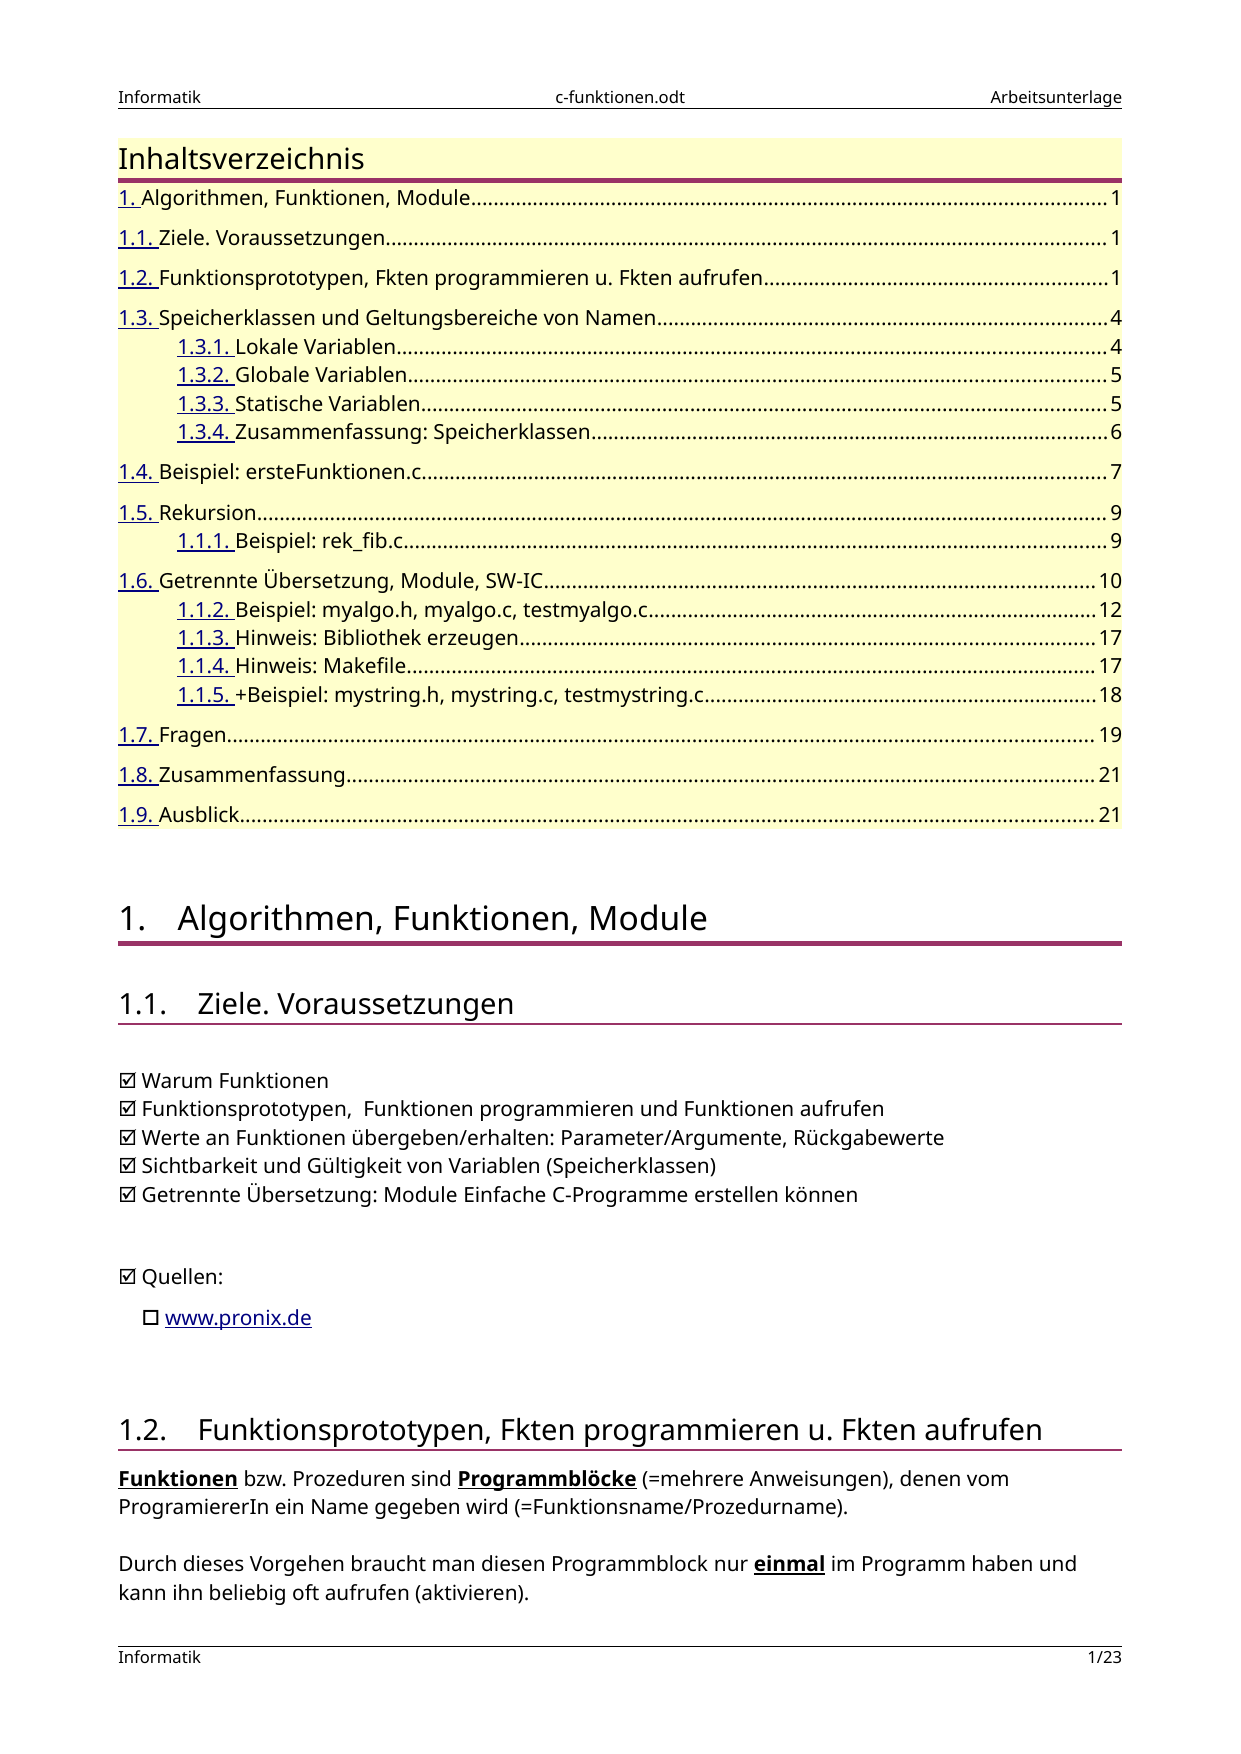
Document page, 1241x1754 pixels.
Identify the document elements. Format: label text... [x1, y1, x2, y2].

text 1.3. Speicherklassen und Geltungsbereiche von Namen 4 [118, 303, 1122, 332]
text 1.4. Beispiel: ersteFunktionen.c 7 [118, 457, 1122, 486]
list Sichtbarkeit und Gültigkeit von Variablen (Speicherklassen) [118, 1151, 1122, 1180]
subtitle Funktionsprototypen, Fkten programmieren u. Fkten aufrufen [118, 1409, 1122, 1449]
text 1.7. Fragen 19 [118, 720, 1122, 749]
text 1.1.5. +Beispiel: mystring.h, mystring.c, testmystring.c 18 [177, 680, 1122, 708]
text 1.3.3. Statische Variablen 5 [177, 389, 1122, 417]
text 1.5. Rekursion 9 [118, 498, 1122, 526]
text 1.1.4. Hinweis: Makefile 17 [177, 652, 1122, 680]
text 1.1. Ziele. Voraussetzungen 1 [118, 223, 1122, 251]
text 1.1.2. Beispiel: myalgo.h, myalgo.c, testmyalgo.c 12 [177, 595, 1122, 623]
text 1.8. Zusammenfassung 21 [118, 760, 1122, 789]
text Durch dieses Vorgehen braucht man diesen Programmblock nur einmal im Programm haben und kann ihn beliebig oft aufrufen (aktivieren). [118, 1549, 1122, 1606]
text 1. Algorithmen, Funktionen, Module 1 [118, 183, 1122, 211]
text Funktionen bzw. Prozeduren sind Programmblöcke (=mehrere Anweisungen), denen vom ProgramiererIn ein Name gegeben wird (=Funktionsname/Prozedurname). [118, 1464, 1122, 1521]
subtitle Inhaltsverzeichnis [118, 138, 1122, 178]
text 1.1.3. Hinweis: Bibliothek erzeugen 17 [177, 623, 1122, 652]
text 1.3.4. Zusammenfassung: Speicherklassen 6 [177, 417, 1122, 446]
text 1.3.2. Globale Variablen 5 [177, 360, 1122, 389]
list Funktionsprototypen, Funktionen programmieren und Funktionen aufrufen [118, 1094, 1122, 1123]
subtitle Ziele. Voraussetzungen [118, 983, 1122, 1023]
subtitle Algorithmen, Funktionen, Module [118, 895, 1122, 941]
text 1.1.1. Beispiel: rek_fib.c 9 [177, 526, 1122, 554]
list Warum Funktionen [118, 1066, 1122, 1094]
text 1.2. Funktionsprototypen, Fkten programmieren u. Fkten aufrufen 1 [118, 263, 1122, 292]
text 1.9. Ausblick 21 [118, 801, 1122, 829]
text 1.6. Getrennte Übersetzung, Module, SW-IC 10 [118, 566, 1122, 595]
list Quellen: [118, 1262, 1122, 1290]
list Werte an Funktionen übergeben/erhalten: Parameter/Argumente, Rückgabewerte [118, 1123, 1122, 1151]
text 1.3.1. Lokale Variablen 4 [177, 332, 1122, 360]
list www.pronix.de [141, 1303, 1122, 1331]
list Getrennte Übersetzung: Module Einfache C-Programme erstellen können [118, 1180, 1122, 1208]
